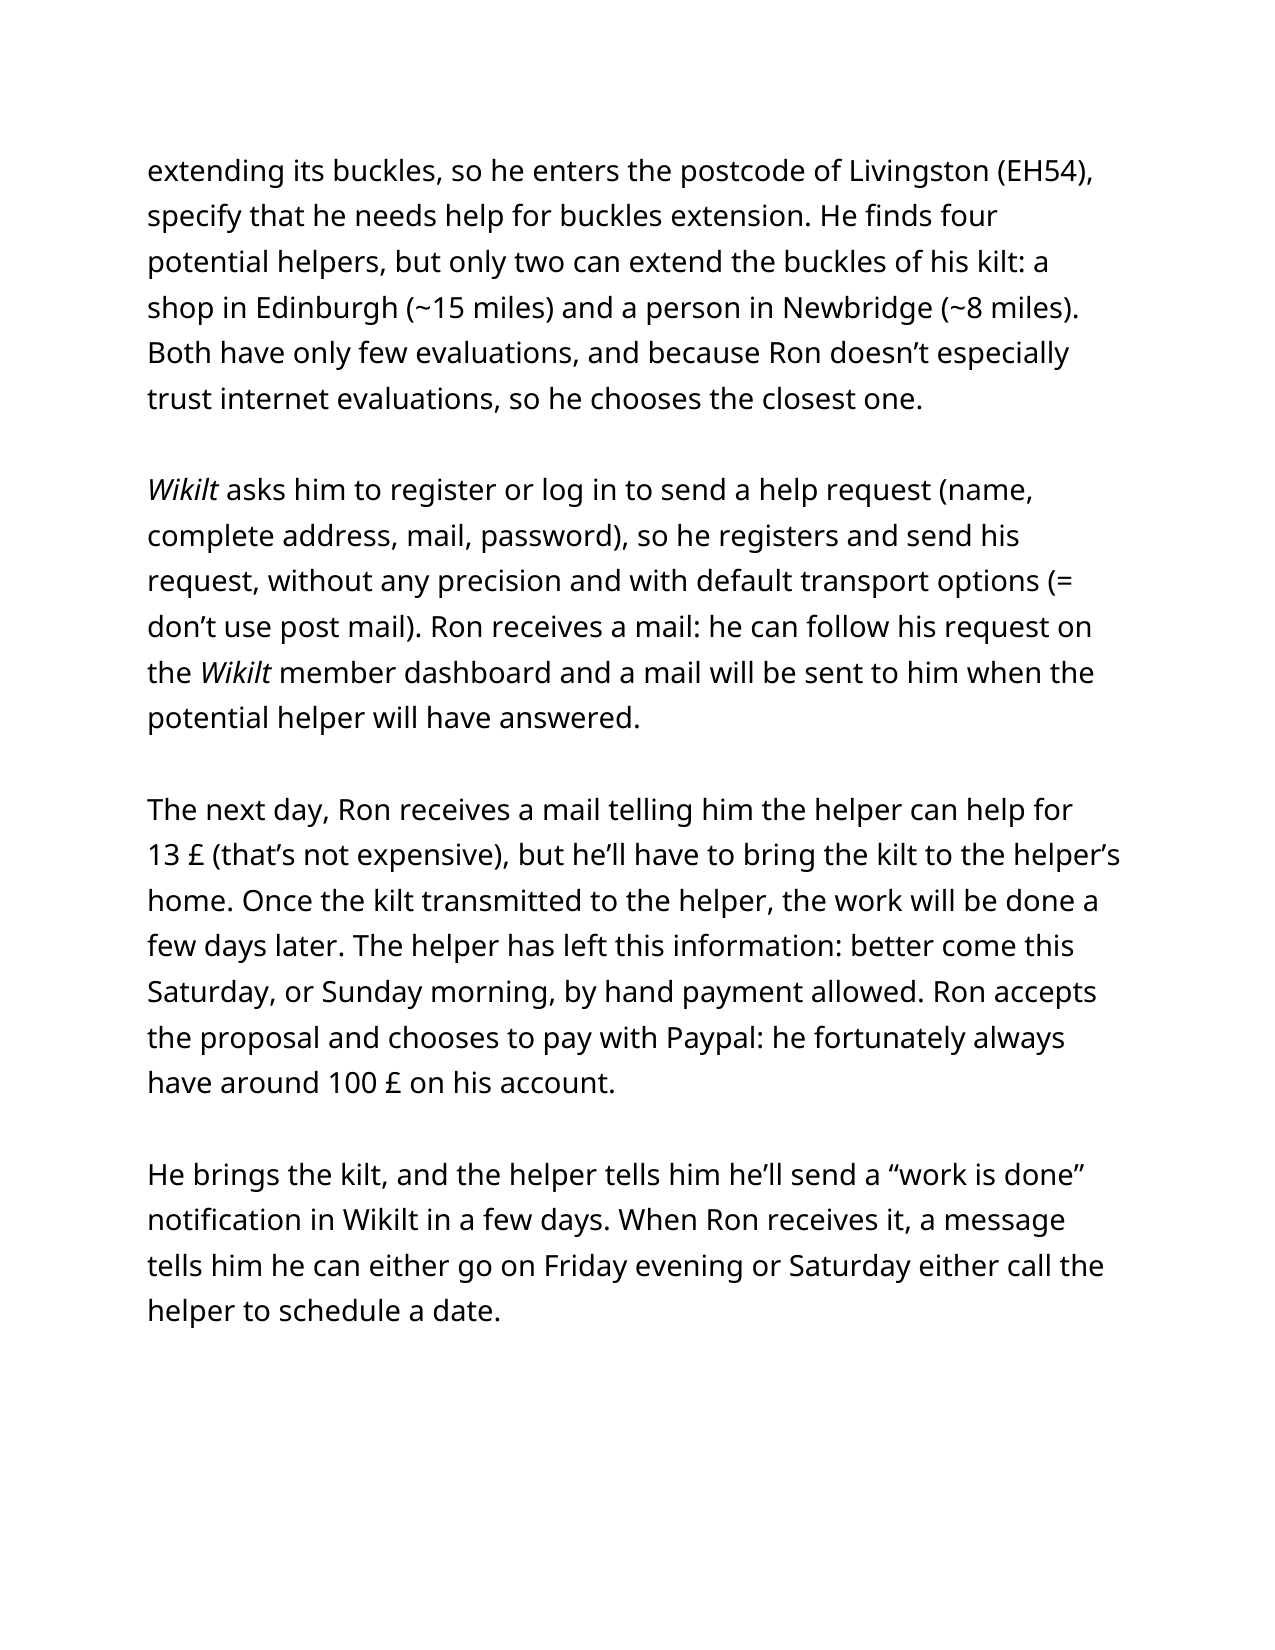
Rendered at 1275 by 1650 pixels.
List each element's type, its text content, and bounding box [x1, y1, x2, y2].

text Wikilt asks him to register or log in to send a help request (name, complete address, mail, password), so he registers and send his request, without any precision and with default transport options (= don’t use post mail). Ron receives a mail: he can follow his request on the Wikilt member dashboard and a mail will be sent to him when the potential helper will have answered. [147, 469, 1122, 737]
text The next day, Ron receives a mail telling him the helper can help for 13 £ (that’s not expensive), but he’ll have to bring the kilt to the helper’s home. Once the kilt transmitted to the helper, the work will be done a few days later. The helper has left this information: better come this Saturday, or Sunday morning, by hand payment allowed. Ron accepts the proposal and chooses to pay with Paypal: he fortunately always have around 100 £ on his account. [147, 789, 1122, 1102]
text extending its buckles, so he enters the postcode of Livingston (EH54), specify that he needs help for buckles extension. He finds four potential helpers, but only two can extend the buckles of his kilt: a shop in Edinburgh (~15 miles) and a person in Newbridge (~8 miles). Both have only few evaluations, and because Ron doesn’t especially trust internet evaluations, so he chooses the closest one. [150, 150, 1125, 418]
text He brings the kilt, and the helper tells him he’ll send a “work is done” notification in Wikilt in a few days. When Ron receives it, a message tells him he can either go on Friday evening or Saturday either call the helper to schedule a date. [147, 1154, 1122, 1330]
